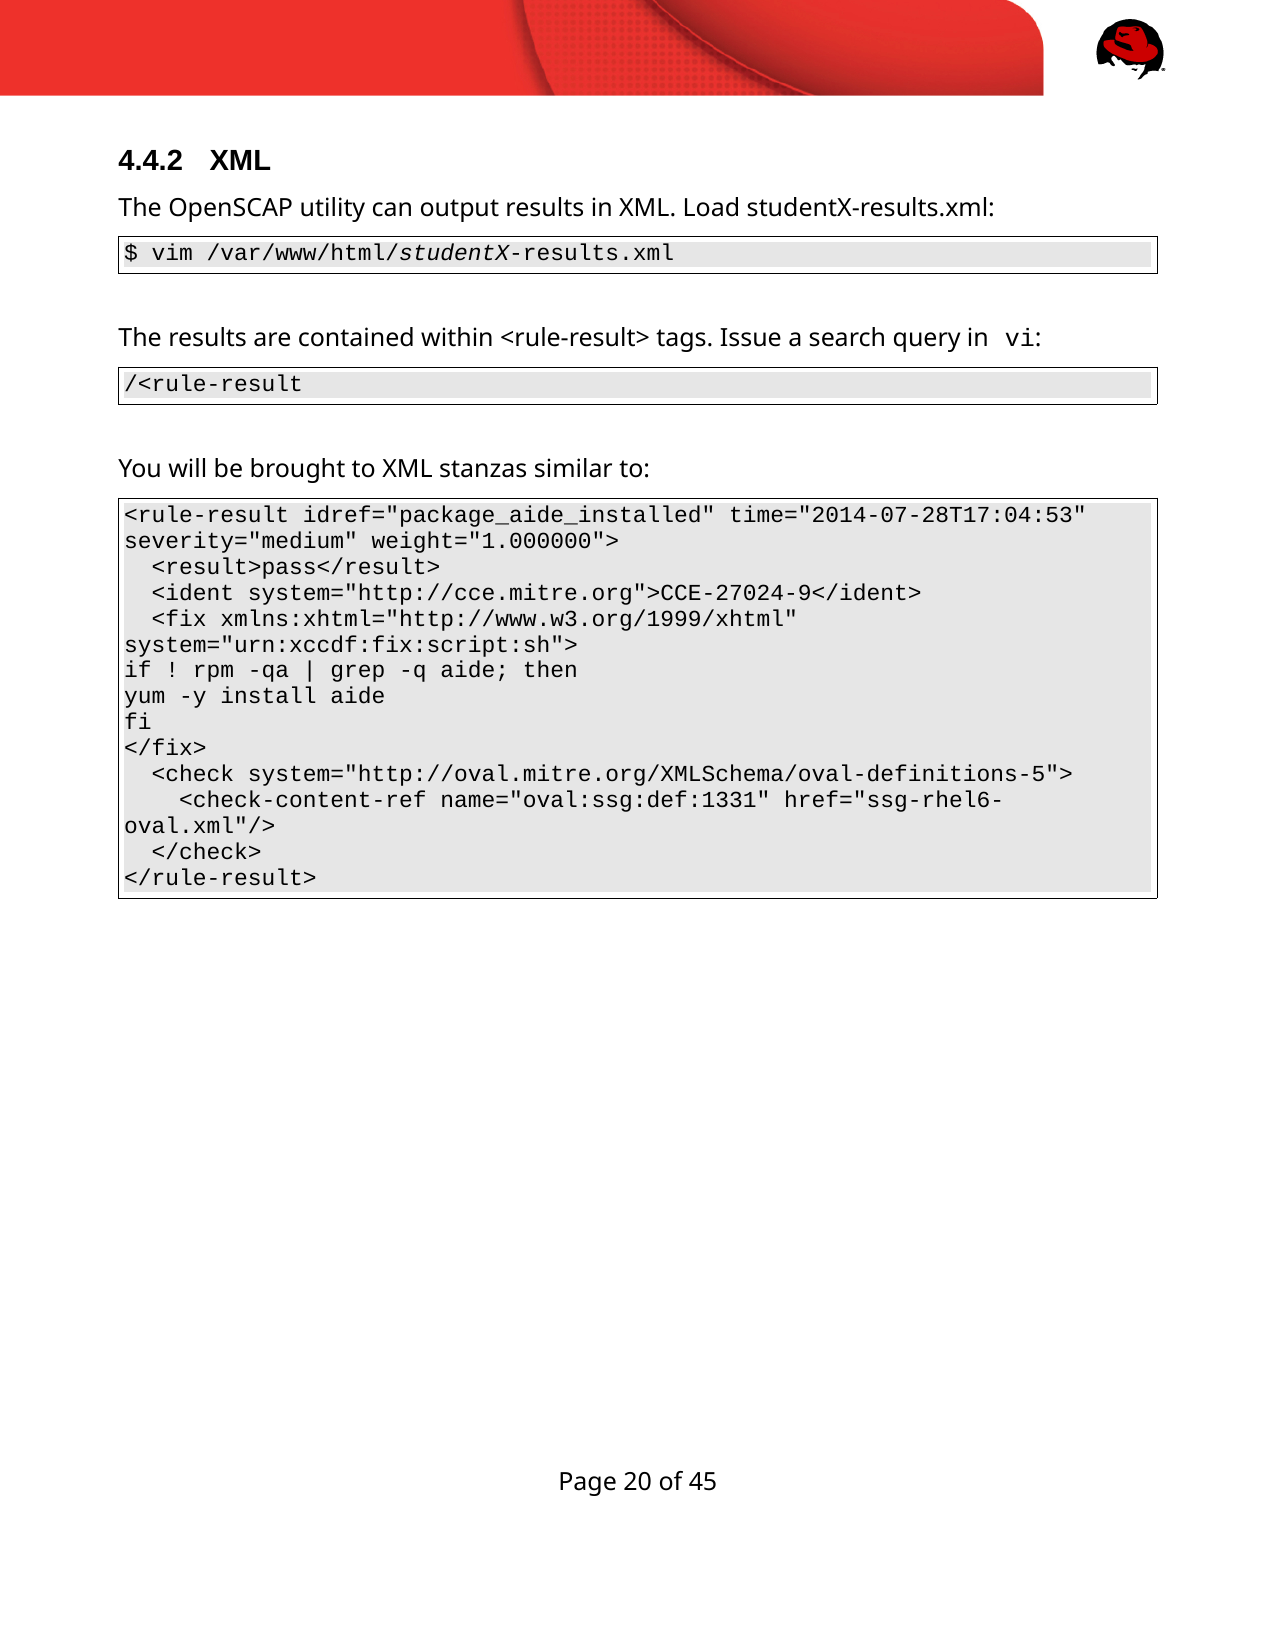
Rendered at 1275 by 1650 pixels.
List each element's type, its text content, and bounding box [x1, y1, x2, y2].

picture [0, 0, 1170, 96]
table_header /<rule-result [119, 368, 1157, 404]
text The OpenSCAP utility can output results in XML. Load studentX-results.xml: [118, 189, 1157, 223]
subtitle XML [118, 143, 1157, 177]
table_header <rule-result idref="package_aide_installed" time="2014-07-28T17:04:53" severity="medium" weight="1.000000"> <result>pass</result> <ident system="http://cce.mitre.org">CCE-27024-9</ident> <fix xmlns:xhtml="http://www.w3.org/1999/xhtml" system="urn:xccdf:fix:script:sh"> if ! rpm -qa | grep -q aide; then yum -y install aide fi </fix> <check system="http://oval.mitre.org/XMLSchema/oval-definitions-5"> <check-content-ref name="oval:ssg:def:1331" href="ssg-rhel6-oval.xml"/> </check> </rule-result> [119, 499, 1157, 898]
table_header $ vim /var/www/html/studentX-results.xml [119, 237, 1157, 273]
text The results are contained within <rule-result> tags. Issue a search query in vi: [118, 320, 1157, 354]
text You will be brought to XML stanzas similar to: [118, 451, 1157, 485]
